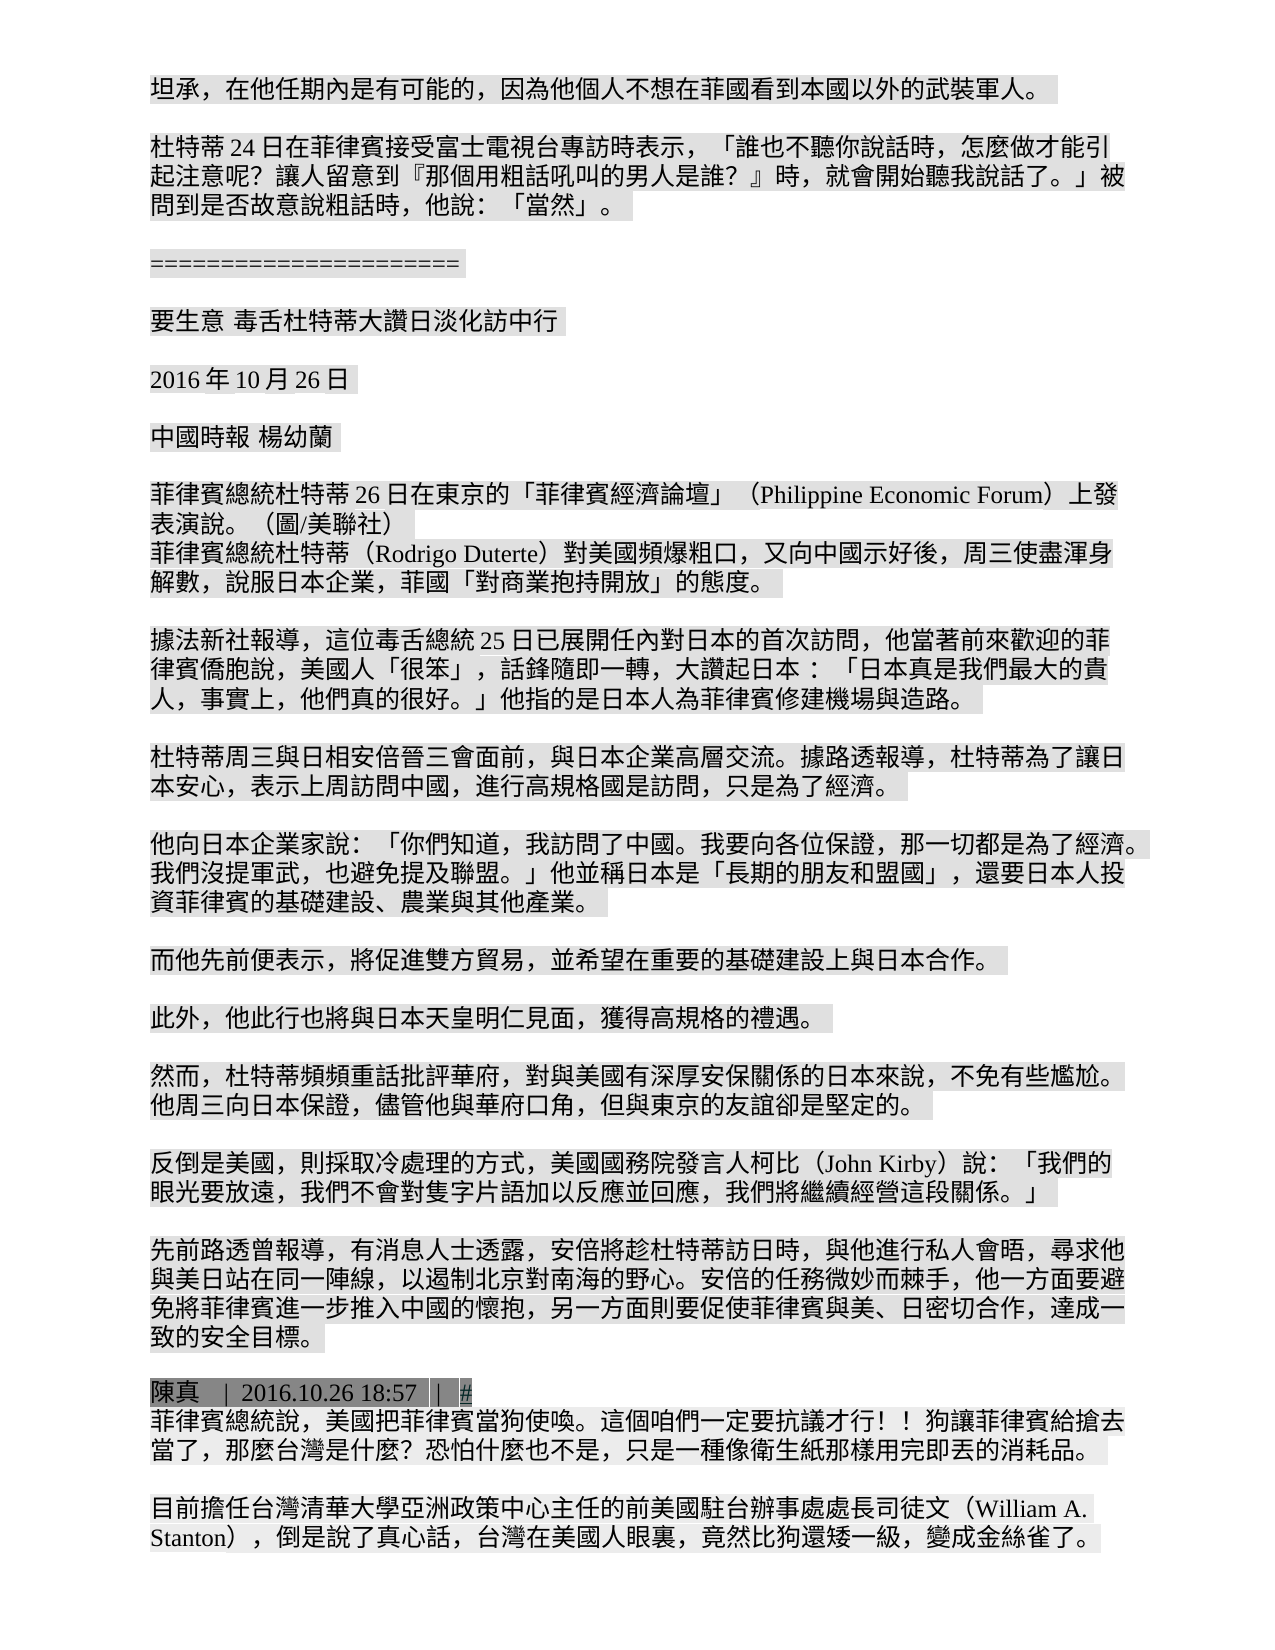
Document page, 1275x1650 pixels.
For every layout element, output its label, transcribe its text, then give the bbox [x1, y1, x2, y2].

text 陳真 | 2016.10.26 18:57 | # [150, 1378, 1125, 1407]
text 菲律賓總統說，美國把菲律賓當狗使喚。這個咱們一定要抗議才行！！狗讓菲律賓給搶去當了，那麼台灣是什麼？恐怕什麼也不是，只是一種像衛生紙那樣用完即丟的消耗品。 目前擔任台灣清華大學亞洲政策中心主任的前美國駐台辦事處處長司徒文（William A. Stanton），倒是說了真心話，台灣在美國人眼裏，竟然比狗還矮一級，變成金絲雀了。在他這兩天發表的一篇文章中，把台灣比喻成 "礦區裏的金絲雀（canaries in the coal mine）"： https://goo.gl/W71WtH 不習慣看英文的，請看文末節錄。 什麼是 "礦區裏的金絲雀"，好有學問的詞。我查了維基百科是這麼寫的： An allusion to caged canaries (birds) that miners would carry down into the mine tunnels with them. If dangerous gases such as carbon monoxide collected in the mine, the gases would kill the canary before killing the miners, thus providing a warning to exit the tunnels immediately. 翻成中文是這樣： 所謂 "礦區裏的金絲雀"，"指的是關在籠子裏的小鳥，礦工們常帶著這些小鳥下礦，一旦礦坑裏有毒氣例如一氧化碳產生，這些小鳥就會先死翹翹。礦工一旦看見小鳥死翹翹，就知道有危險，於是就可以馬上溜之大吉。" 台灣人被美國人長期當狗看，從不生氣，而且好開心，好得意；現在人家看你越看越低等，竟然變成小鳥了，而且是那種最可悲的小鳥，被人關在籠子裏，帶去第一線測試危險、示警用的 "實驗用" 小鳥，台灣人居然更開心，好像為美國人打第一線很偉大似的，我真不知道該怎麼形容這樣一種齷齪可恥的居心與病態心理。 古今中外，舉凡所謂獨立，必然是希望能獨立於世，自主行事，獨立於各國之外，以便為該國國民謀求最大福祉。但台灣這些居心叵測的口交型台獨之所謂獨立，卻是在其主子--美國--之處心積慮運作下，想讓台灣成為美國阻擋第一線炮火的軍事基地。如果這不叫台奸，什麼叫台奸？這些混蛋如果那麼喜歡當美國人的炮灰實驗品，幹嘛不自己舉家志願從軍去幫美國人打仗？我很樂意提供他們志願入伍當美軍的報名專線，何必硬要把大家拖入戰火，而自己卻個個早有榮華脫身之路。媽的，想到這群人，連我修養這麼好的都忍不住想開罵。可悲的是，台灣人卻力挺這些真正意義上的台奸。 陳真2016.10.26. ========================= https://goo.gl/16V0ra 司徒文：台灣是環太平洋海域的第一道希望防線 民報 許銘洲/編譯 2016-10-26 前AIT台北辦事處處長，目前擔任清華大學亞洲政策中心主任的司徒文（William A. Stanton）博士，上個月於華盛頓《猶太人政策中心》（The Jewish Policy Center）網站，發表一篇支持台灣專文，名為「為什麼台灣值得強大的美國支持｣（Why Taiwan Deserves Stronger U.S. Support），內容批評美國對臺政策支持不夠；另一方面，他也批評美國的台灣觀點，認為過去37年來（從1979年至今），美國當局包括共和黨、民主黨在內，在戰略上一致謀求與中國發展「友好合作」關係，實為「虛幻錯覺」、大錯特錯。 司徒文博士指出，一旦中國奪控台灣以及南海；實質上，等於讓北京連帶贏得包括東海在內的「整個太平洋沿岸」。如此一來，亞洲以及中國周邊的小國，在毫無選擇之下，只能被迫淪為北京的「從屬附庸國」；或因不服從而遭受折磨。換言之，控馭南海及台灣，是中國國家主席習近平標舉「中國夢」的核心意圖與野心。 一旦台灣失去「事實主權」（de facto sovereignty），美國在亞洲聯盟（聯防）系統，及其在亞洲奠基的和平、穩定、繁榮，將如秋風掃落葉一般，隨即蕩然無存。此一「亞洲危機意識」，導致美國在亞洲的聯合軍事演練，受到印度、越南、澳洲、日本，以及新加坡等國家的歡迎。 包括1.)南海航行自由，以及2.)1979年美國制訂台灣關係法，所提出的對台防衛保證；皆為礦工們養在礦區的守護金絲雀（canaries in the coal mine）。雀鳥的「預警鳴叫」，往往對礦工的生命安全具有警告、提醒作用。從這類比喻，拉回現實層面，一旦美國在亞洲的「安全政策」，無法顧念這些金絲雀；美方的搖擺行徑，就會被盟邦「看破手腳」，失去信賴。 ===================== 杜特蒂訪日演講 又拿狗比喻美菲關係 民視 2016年10月26日 菲律賓總統杜特蒂目前正在日本進行訪問，今天（26日）下午5點將與日本首相安倍會面。此行之前，杜特蒂曾拿菲國像是條狗來比喻美菲關係，今天（26日）稍早在東京的一場論壇上，他又重提這個比喻。 菲律賓總統杜特蒂：「好像我是被繩綁住的狗一樣，他們說若你不停止咬那些罪犯，我們就不把麵包丟你嘴裡，我們會丟遠讓你很難搆著。」 [150, 1407, 1125, 1553]
text 你看，這位杜先生自己也說了，罵美國只是一種修辭，鬥鬥嘴而已，但實質關係其實不會有什麼改變，同時卻又能從中國那邊得到巨大的國家利益。反觀台灣，在綠油油台奸的洗腦與帶領下，全世界上哪找這麼乖的 "小鳥"(現在連狗都稱不上了)？不但乖，而且還巴不得趕緊充當美國人的炮灰。你難道連這樣也看不出來一個政治人物之種種盤算背後圖謀的是一些什麼？ 倘若你是一家之主，上有老父老母，下有一堆小娃，左鄰右舍三個流氓正在火拼生死鬥，你做為家長，你會怎麼做？你是趕緊想辦法保持中立，還是自告奮勇投靠其中一個最為血腥邪惡的黑幫老大，認他為主子，熱烈地說要當他的 "金絲雀"，要幫他去試毒，幫他打敵人，而這個 "敵人" 卻又是自己的親兄弟。萬一 "金絲雀" 毒發身亡，主子就還有足夠的時間溜之大吉。你會這樣做嗎？天底下會有這種小鳥嗎？會有人看得起這種小鳥嗎？你難道真的會蠢到去相信這些綠油油的台奸是真心把島內社會大眾的集體利益與安全擺在第一優先？ 白癡也該看得出來，杜先生並不是真的要與美國為敵，他只是希望盡可能在這樣一種國際局勢中讓菲律賓獲得最大的利益及最大的安全及發言權，而不是像台奸那樣，不惜傾盡全力把台灣推向烽火與經濟衰退，只為掠奪個人暴利與權力，並成就美國主子的最大利益，為美國打前鋒。 陳真2016.10.27. =============== 「與中國為通商貿易同盟」 杜特蒂：美是菲國唯一軍事盟友 中國時報2016年10月26日 黃菁菁／東京25日電 菲律賓總統杜特蒂25日下午抵達東京訪問，他行前向日本媒體表示，期待加強菲日防衛合作，並強調美國仍是菲律賓唯一的軍事盟友，與中國可能成為通商貿易同盟，但不可能結成軍事同盟。 日本外務大臣岸田文雄25日晚上招待杜特蒂，到銀座的料亭享用日本料理，還準備故鄉廣島生產的日本酒款待他。杜特蒂26日將與日本首相安倍晉三舉行峰會，安倍預定向他說明美國對亞太地區的安定不可或缺，希望菲國能重新認識與美國同盟關係的重要性。 杜特蒂行前在菲律賓接受NHK電視台專訪時表示，希望今後也能與日本繼續維持兄弟般的關係，也尊重日本對國際問題的判斷。他強調，「此行是想向日本傳達謝意，感謝日本投資菲律賓的基礎建設。」 他還表示，今後希望在所有領域與日本加強合作，特別是促進貿易、通商關係。在防衛、反恐、反毒對策等方面，日本也可能提供相關技術，還可以和日本針對和平、相互防衛和海洋安保等共通利益上進行協商。 有關菲律賓的對中關係，杜特蒂表示，希望在他任期內能與中國進行兩國間的對話，有關南海仲裁的結果還沒準備好與中國談，但會等到最適當的時機，期盼能依據國際法用對話及和平手段解決問題。 杜特蒂上台以來，不但飆粗話侮辱美國總統歐巴馬，還用激烈的言語揚言要與美國分道揚鑣。杜特蒂24日向NHK表示，對美國下屆總統沒有任何期待，和美國談話很不愉快，也無話可談，是美國先批評他，先找他吵架的。對於拋棄與美國之間軍事協定問題，杜特蒂坦承，在他任期內是有可能的，因為他個人不想在菲國看到本國以外的武裝軍人。 杜特蒂24日在菲律賓接受富士電視台專訪時表示，「誰也不聽你說話時，怎麼做才能引起注意呢？讓人留意到『那個用粗話吼叫的男人是誰？』時，就會開始聽我說話了。」被問到是否故意說粗話時，他說：「當然」。 ====================== 要生意 毒舌杜特蒂大讚日淡化訪中行 2016年10月26日 中國時報 楊幼蘭 菲律賓總統杜特蒂26日在東京的「菲律賓經濟論壇」（Philippine Economic Forum）上發表演說。（圖/美聯社） 菲律賓總統杜特蒂（Rodrigo Duterte）對美國頻爆粗口，又向中國示好後，周三使盡渾身解數，說服日本企業，菲國「對商業抱持開放」的態度。 據法新社報導，這位毒舌總統25日已展開任內對日本的首次訪問，他當著前來歡迎的菲律賓僑胞說，美國人「很笨」，話鋒隨即一轉，大讚起日本 ：「日本真是我們最大的貴人，事實上，他們真的很好。」他指的是日本人為菲律賓修建機場與造路。 杜特蒂周三與日相安倍晉三會面前，與日本企業高層交流。據路透報導，杜特蒂為了讓日本安心，表示上周訪問中國，進行高規格國是訪問，只是為了經濟。 他向日本企業家說：「你們知道，我訪問了中國。我要向各位保證，那一切都是為了經濟。我們沒提軍武，也避免提及聯盟。」他並稱日本是「長期的朋友和盟國」，還要日本人投資菲律賓的基礎建設、農業與其他產業。 而他先前便表示，將促進雙方貿易，並希望在重要的基礎建設上與日本合作。 此外，他此行也將與日本天皇明仁見面，獲得高規格的禮遇。 然而，杜特蒂頻頻重話批評華府，對與美國有深厚安保關係的日本來說，不免有些尷尬。他周三向日本保證，儘管他與華府口角，但與東京的友誼卻是堅定的。 反倒是美國，則採取冷處理的方式，美國國務院發言人柯比（John Kirby）說：「我們的眼光要放遠，我們不會對隻字片語加以反應並回應，我們將繼續經營這段關係。」 先前路透曾報導，有消息人士透露，安倍將趁杜特蒂訪日時，與他進行私人會晤，尋求他與美日站在同一陣線，以遏制北京對南海的野心。安倍的任務微妙而棘手，他一方面要避免將菲律賓進一步推入中國的懷抱，另一方面則要促使菲律賓與美、日密切合作，達成一致的安全目標。 [150, 75, 1125, 1353]
